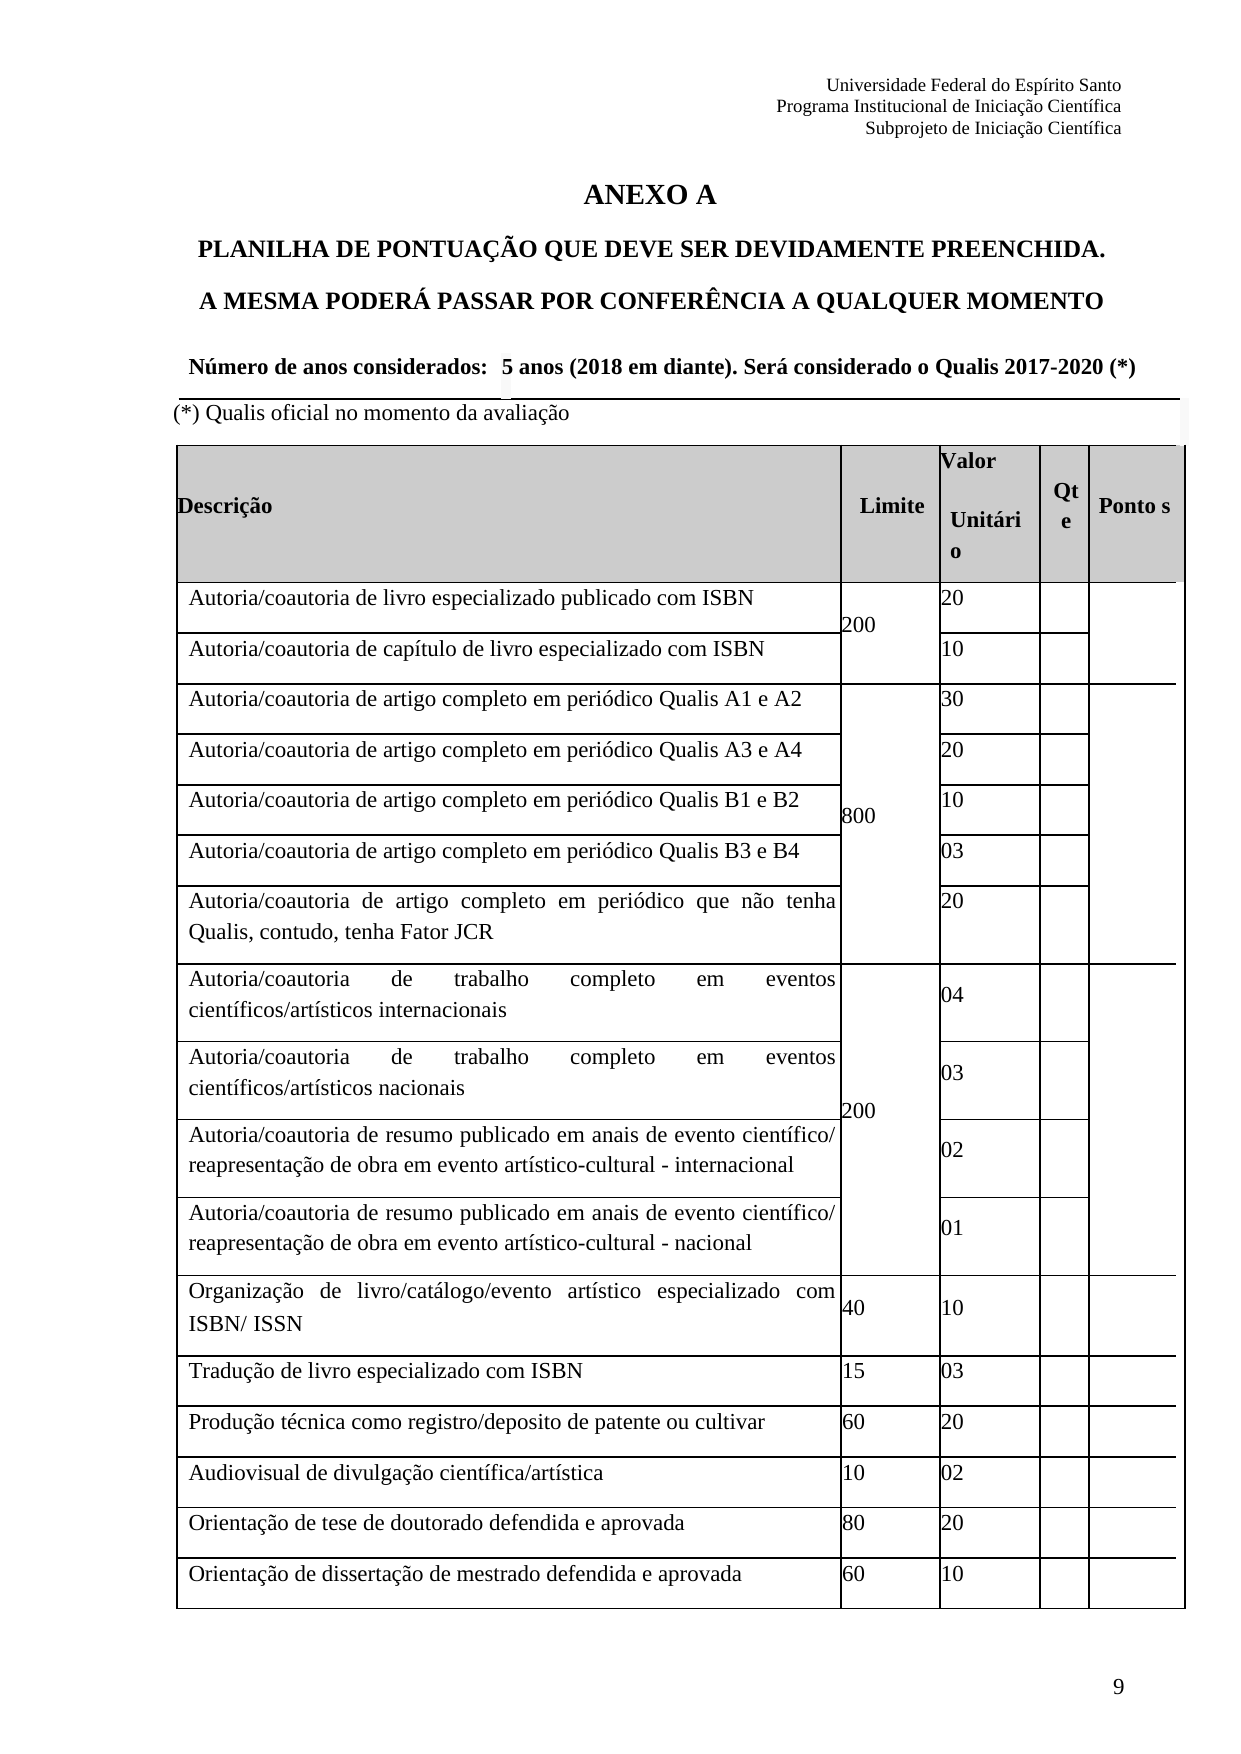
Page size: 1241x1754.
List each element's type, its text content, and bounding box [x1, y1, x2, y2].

table_cell 02 [941, 1458, 1039, 1506]
table_header Número de anos considerados: [177, 353, 501, 398]
table_cell [1041, 1120, 1088, 1197]
table_cell 10 [842, 1458, 939, 1506]
table_cell Orientação de dissertação de mestrado defendida e aprovada [178, 1559, 840, 1607]
table_cell Autoria/coautoria de artigo completo em periódico Qualis A3 e A4 [178, 735, 840, 784]
table_cell [1041, 685, 1088, 733]
table_cell 10 [941, 1559, 1039, 1607]
table_cell [1041, 965, 1088, 1041]
table_cell Limite [842, 446, 939, 582]
table_cell Organização de livro/catálogo/evento artístico especializado com ISBN/ ISSN [178, 1276, 840, 1355]
table_cell [1041, 1559, 1088, 1607]
table_cell Autoria/coautoria de capítulo de livro especializado com ISBN [178, 634, 840, 683]
table_cell 03 [941, 1357, 1039, 1405]
table_cell Orientação de tese de doutorado defendida e aprovada [178, 1508, 840, 1557]
table_cell 10 [941, 786, 1039, 834]
table_cell 15 [842, 1357, 939, 1405]
table_cell [1090, 1506, 1184, 1557]
table_cell [1090, 582, 1184, 683]
text ANEXO A [208, 177, 1092, 211]
table_cell [1041, 583, 1088, 632]
table_cell 800 [842, 685, 939, 963]
table_cell Ponto s [1090, 445, 1184, 582]
table_cell [1090, 1456, 1184, 1506]
table_cell Autoria/coautoria de artigo completo em periódico Qualis A1 e A2 [178, 685, 840, 733]
table_cell [1041, 887, 1088, 963]
table_cell 01 [941, 1198, 1039, 1274]
table_cell [1041, 735, 1088, 784]
table_cell 200 [842, 965, 939, 1274]
table_cell [1041, 1407, 1088, 1456]
table_cell 02 [941, 1120, 1039, 1197]
table_cell [1090, 683, 1184, 963]
table_header 5 anos (2018 em diante). Será considerado o Qualis 2017-2020 (*) [511, 353, 1185, 398]
table_cell Audiovisual de divulgação científica/artística [178, 1458, 840, 1506]
table_cell Autoria/coautoria de artigo completo em periódico que não tenha Qualis, contudo, tenha Fator JCR [178, 887, 840, 963]
table_cell Descrição [178, 446, 840, 582]
table_cell [1041, 1276, 1088, 1355]
table_cell Autoria/coautoria de trabalho completo em eventos científicos/artísticos internacionais [178, 965, 840, 1041]
table_cell 80 [842, 1508, 939, 1557]
table_cell 20 [941, 1407, 1039, 1456]
table_cell 04 [941, 965, 1039, 1041]
table_cell 40 [842, 1276, 939, 1355]
table_cell [1090, 1275, 1184, 1355]
table_cell [1090, 1355, 1184, 1405]
table_cell [1041, 836, 1088, 885]
table_cell 20 [941, 1508, 1039, 1557]
table_cell 60 [842, 1407, 939, 1456]
table_cell Qt e [1041, 446, 1088, 582]
table_cell Autoria/coautoria de artigo completo em periódico Qualis B1 e B2 [178, 786, 840, 834]
table_cell [1041, 786, 1088, 834]
table_cell 10 [941, 1276, 1039, 1355]
table_cell [1041, 1508, 1088, 1557]
subtitle A MESMA PODERÁ PASSAR POR CONFERÊNCIA A QUALQUER MOMENTO [177, 286, 1126, 314]
table_cell [1090, 1405, 1184, 1456]
table_cell 20 [941, 887, 1039, 963]
table_cell [1090, 963, 1184, 1274]
table_cell [1041, 1198, 1088, 1274]
table_cell [1041, 1042, 1088, 1119]
table_cell 03 [941, 1042, 1039, 1119]
table_cell Tradução de livro especializado com ISBN [178, 1357, 840, 1405]
table_cell (*) Qualis oficial no momento da avaliação [177, 398, 1180, 444]
table_cell 10 [941, 634, 1039, 683]
table_cell Produção técnica como registro/deposito de patente ou cultivar [178, 1407, 840, 1456]
table_cell [1041, 1458, 1088, 1506]
subtitle PLANILHA DE PONTUAÇÃO QUE DEVE SER DEVIDAMENTE PREENCHIDA. [177, 234, 1126, 263]
table_cell 20 [941, 735, 1039, 784]
table_cell Autoria/coautoria de resumo publicado em anais de evento científico/ reapresentação de obra em evento artístico-cultural - nacional [178, 1198, 840, 1274]
table_cell [1041, 634, 1088, 683]
table_cell 03 [941, 836, 1039, 885]
table_cell 20 [941, 583, 1039, 632]
table_cell Autoria/coautoria de artigo completo em periódico Qualis B3 e B4 [178, 836, 840, 885]
table_cell Valor Unitári o [941, 446, 1039, 582]
table_cell Autoria/coautoria de resumo publicado em anais de evento científico/ reapresentação de obra em evento artístico-cultural - internacional [178, 1120, 840, 1197]
table_cell Autoria/coautoria de trabalho completo em eventos científicos/artísticos nacionais [178, 1042, 840, 1119]
table_cell [1041, 1357, 1088, 1405]
table_cell [1090, 1557, 1184, 1607]
table_cell 200 [842, 583, 939, 683]
table_cell 60 [842, 1559, 939, 1607]
table_cell Autoria/coautoria de livro especializado publicado com ISBN [178, 583, 840, 632]
table_cell 30 [941, 685, 1039, 733]
